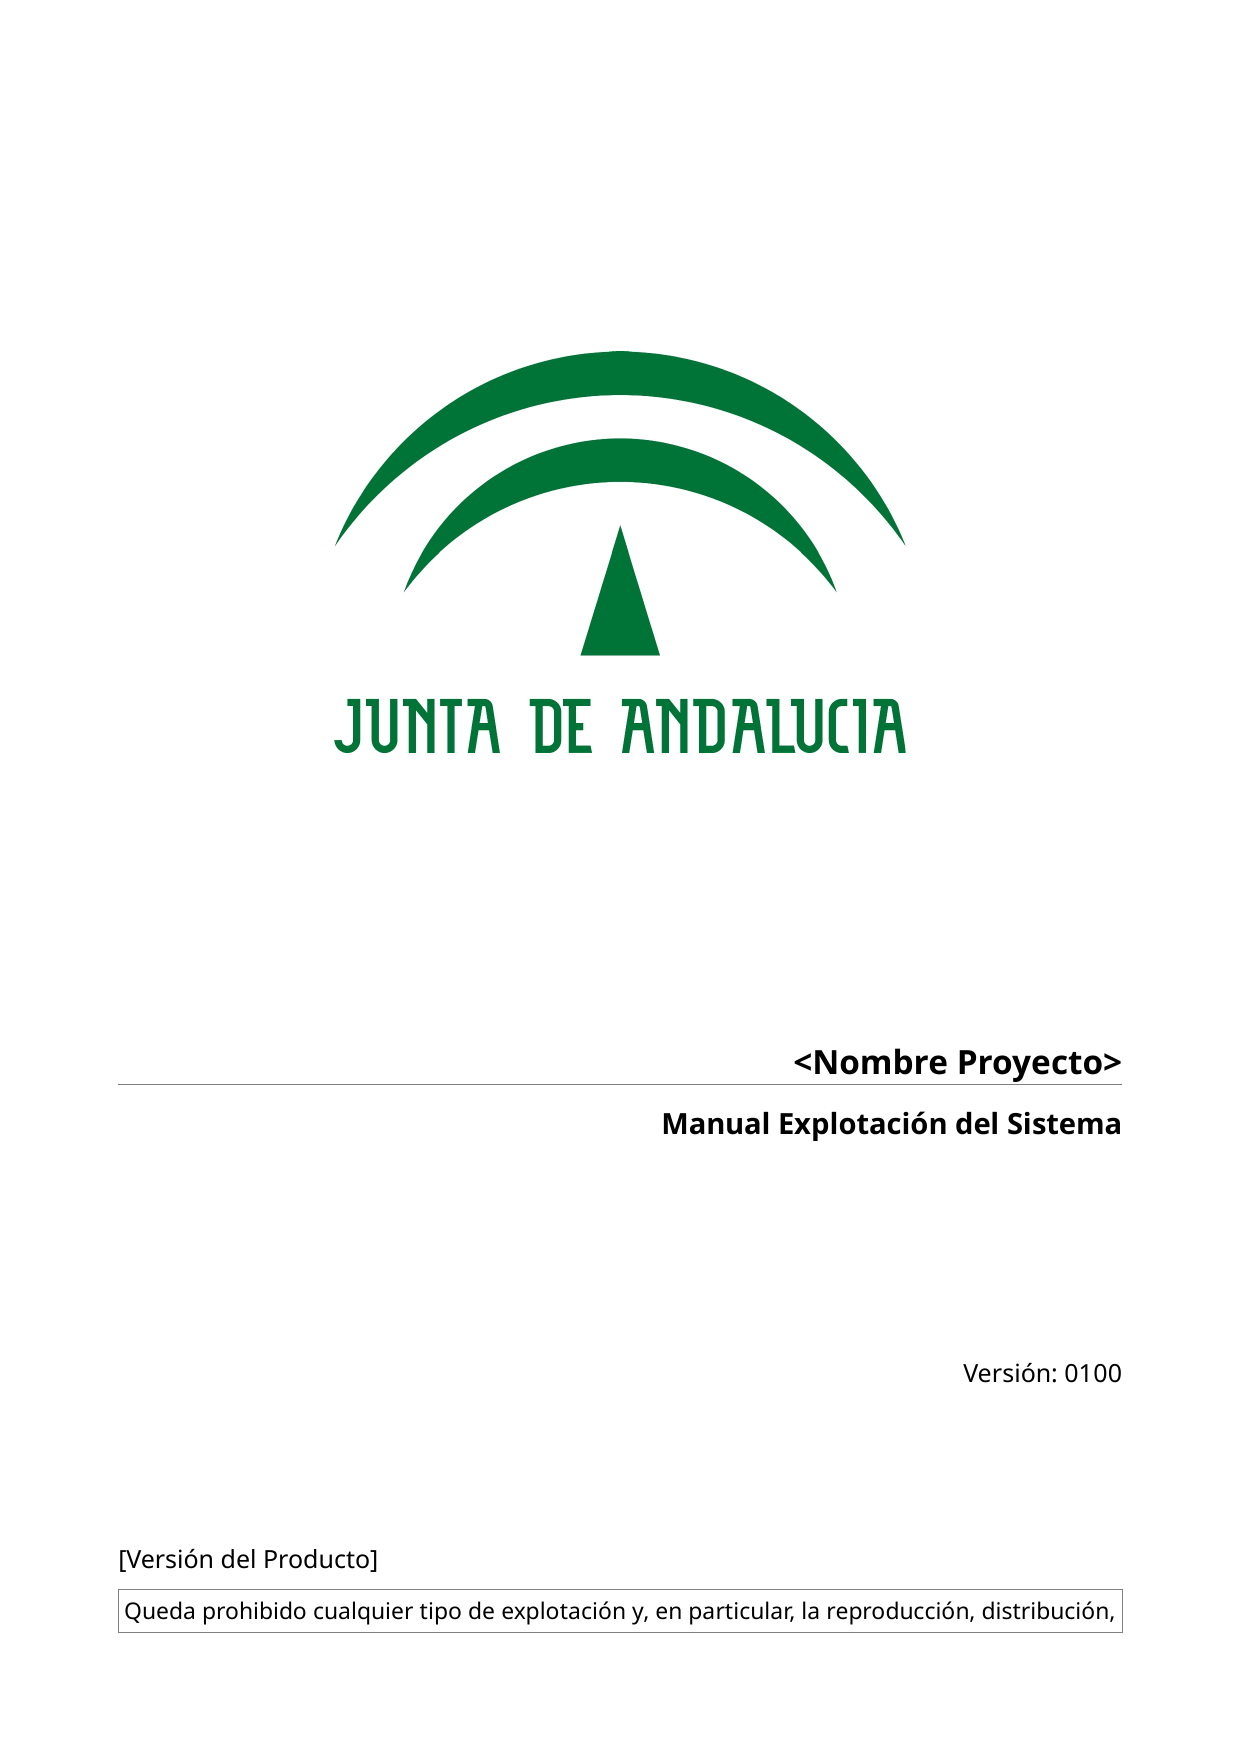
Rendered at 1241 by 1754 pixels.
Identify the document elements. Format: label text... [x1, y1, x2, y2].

text [Versión del Producto] [118, 1542, 1122, 1576]
title Manual Explotación del Sistema [118, 1103, 1122, 1142]
text <Nombre Proyecto> [118, 1038, 1122, 1084]
text Versión: 0100 [118, 1356, 1122, 1390]
table_header Queda prohibido cualquier tipo de explotación y, en particular, la reproducción, distribución, [119, 1590, 1122, 1632]
picture [334, 351, 906, 753]
